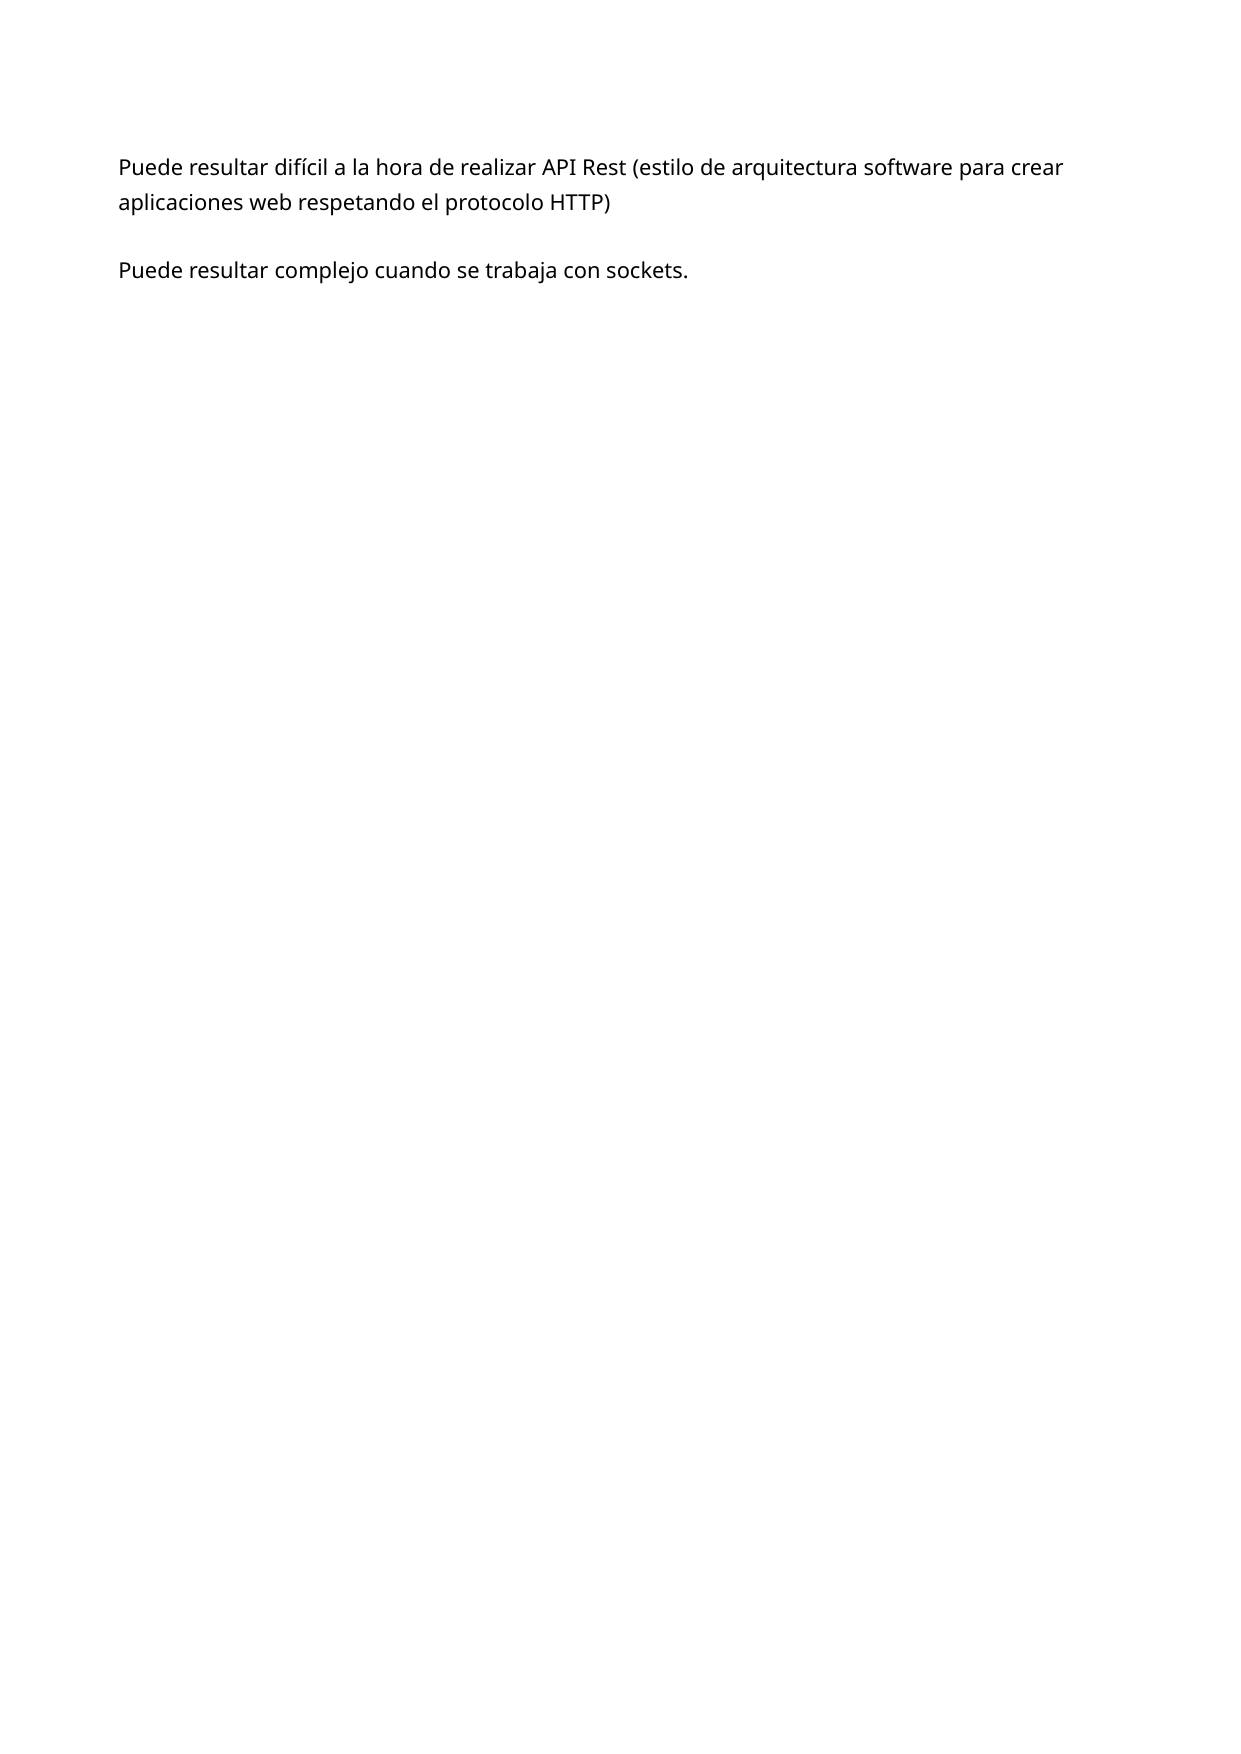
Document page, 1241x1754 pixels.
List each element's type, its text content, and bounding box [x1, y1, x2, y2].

text Puede resultar difícil a la hora de realizar API Rest (estilo de arquitectura software para crear aplicaciones web respetando el protocolo HTTP) [118, 152, 1122, 216]
text Puede resultar complejo cuando se trabaja con sockets. [118, 255, 1122, 284]
